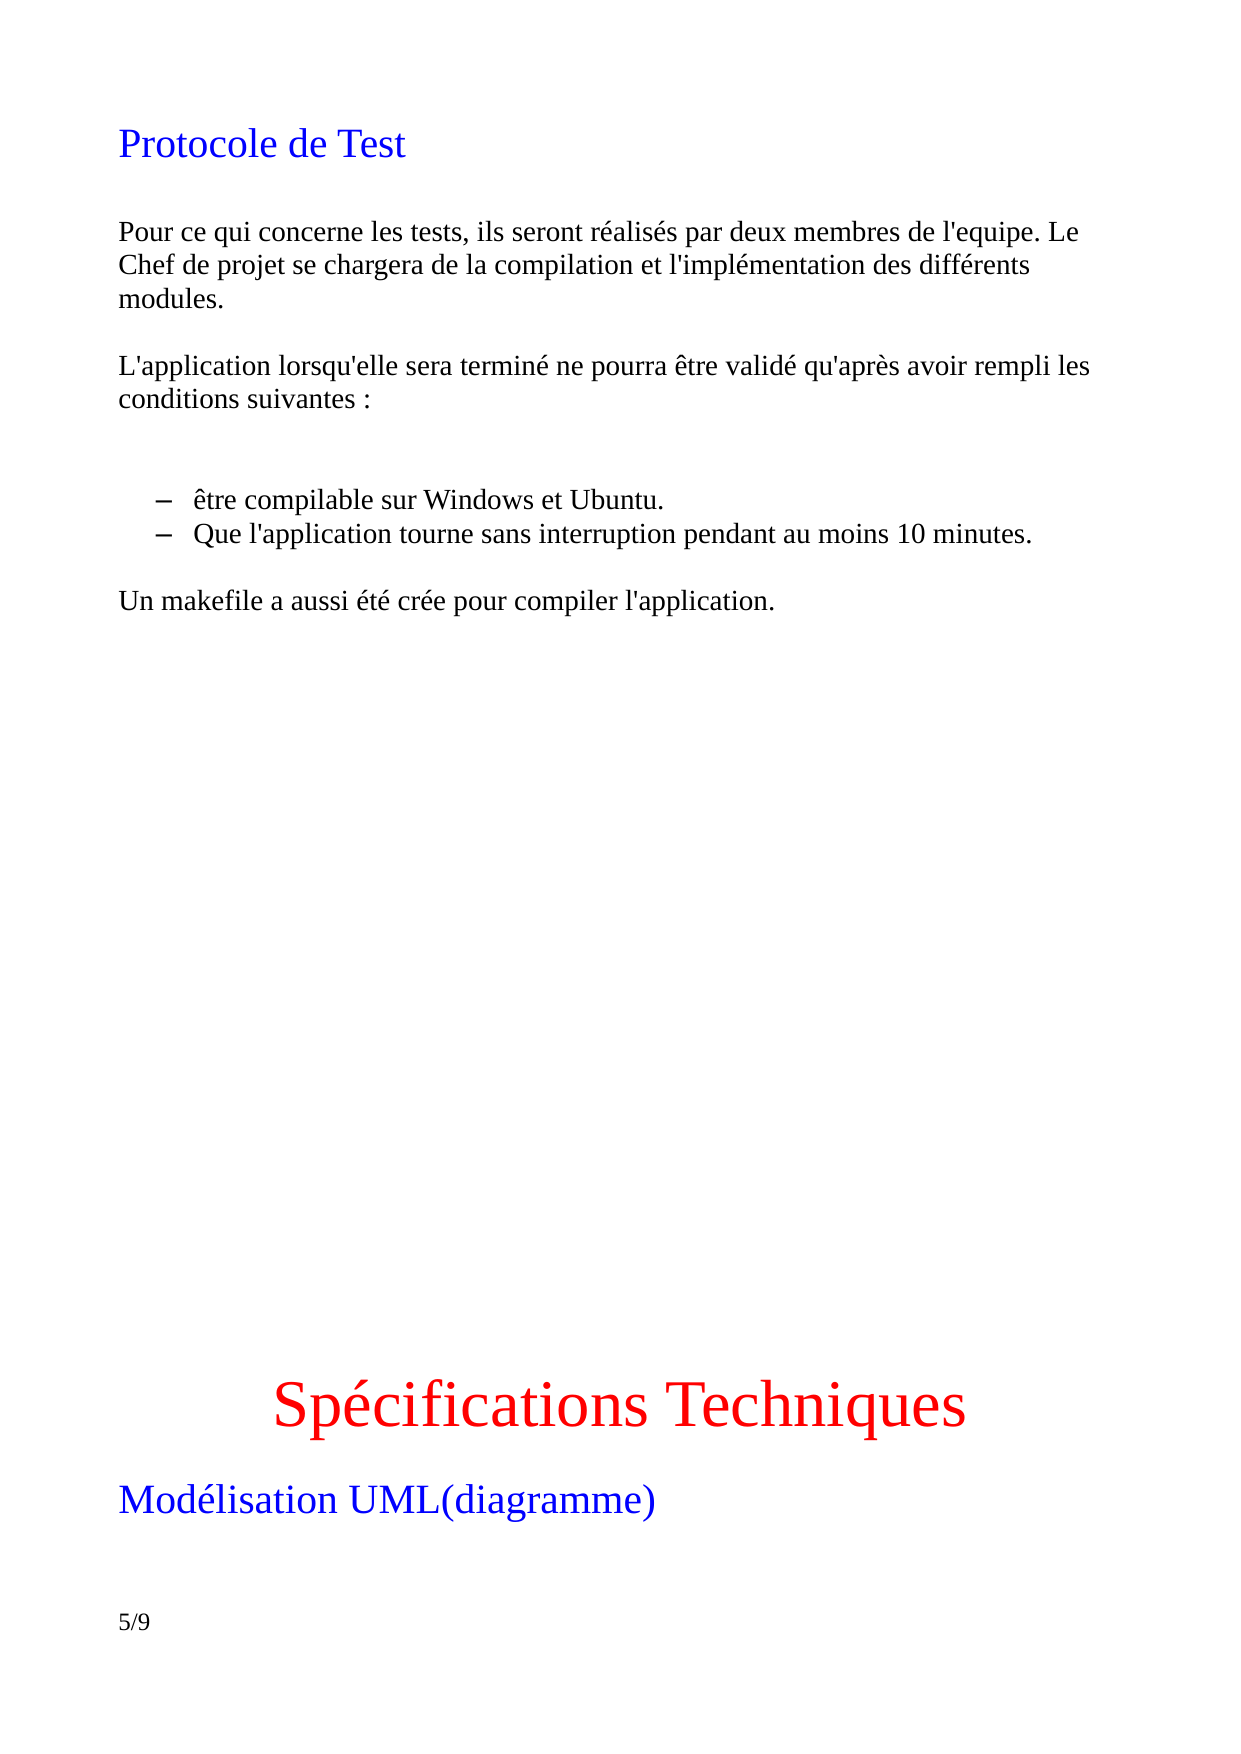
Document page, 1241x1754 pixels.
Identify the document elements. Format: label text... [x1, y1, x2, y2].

text Spécifications Techniques [118, 1364, 1122, 1441]
text L'application lorsqu'elle sera terminé ne pourra être validé qu'après avoir rempli les conditions suivantes : [118, 348, 1122, 415]
text Protocole de Test [118, 118, 1122, 166]
text Un makefile a aussi été crée pour compiler l'application. [118, 583, 1122, 617]
text Pour ce qui concerne les tests, ils seront réalisés par deux membres de l'equipe. Le Chef de projet se chargera de la compilation et l'implémentation des différents modules. [118, 214, 1122, 314]
list être compilable sur Windows et Ubuntu. [156, 482, 1122, 516]
list Que l'application tourne sans interruption pendant au moins 10 minutes. [156, 516, 1122, 549]
text Modélisation UML(diagramme) [118, 1474, 1122, 1522]
